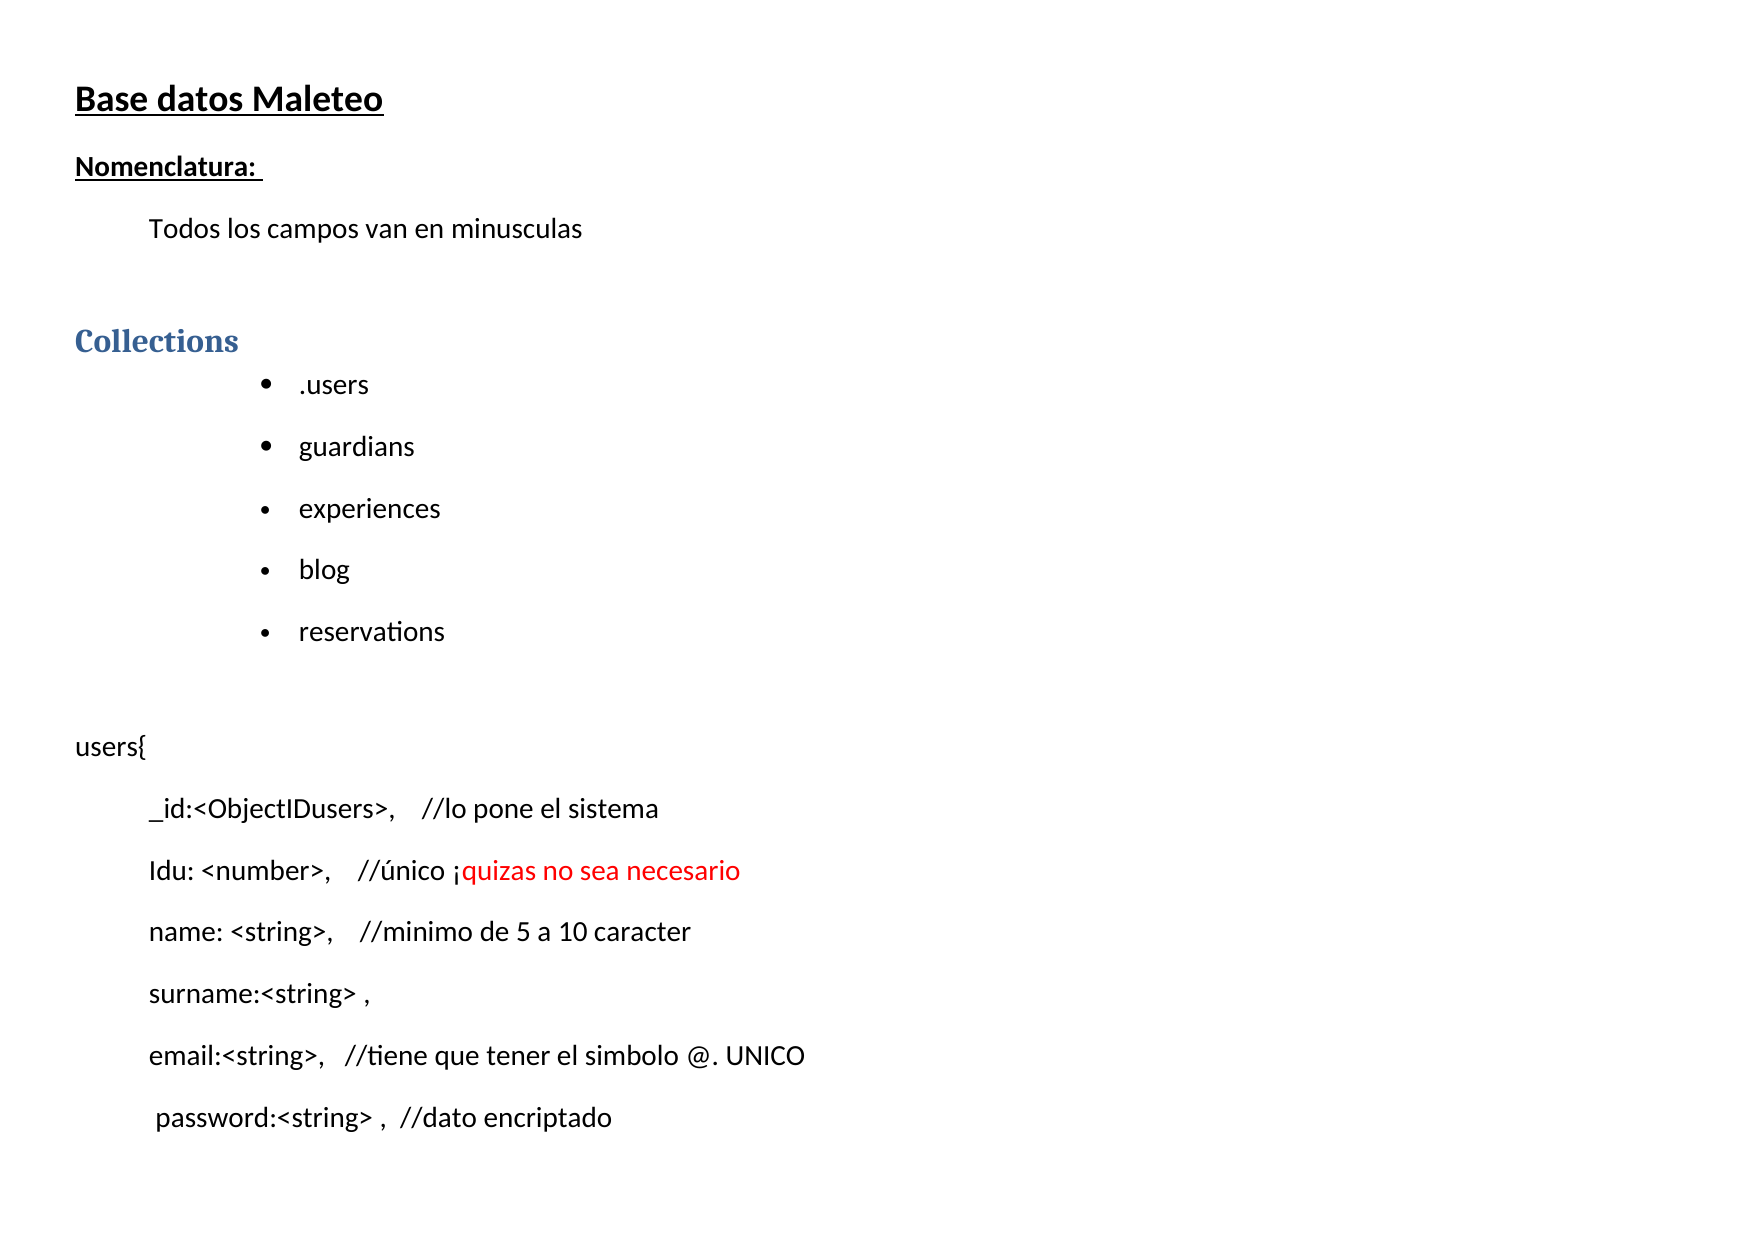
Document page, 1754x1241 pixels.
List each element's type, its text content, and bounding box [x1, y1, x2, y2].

list guardians [261, 428, 1679, 463]
text surname:<string> , [75, 975, 1679, 1011]
text Nomenclatura: [75, 148, 1679, 184]
text name: <string>, //minimo de 5 a 10 caracter [75, 913, 1679, 949]
list experiences [261, 490, 1679, 525]
list .users [261, 366, 1679, 402]
text _id:<ObjectIDusers>, //lo pone el sistema [75, 790, 1679, 825]
text password:<string> , //dato encriptado [75, 1099, 1679, 1134]
text Base datos Maleteo [75, 75, 1679, 121]
text users{ [75, 728, 1679, 764]
list blog [261, 551, 1679, 587]
text email:<string>, //tiene que tener el simbolo @. UNICO [75, 1037, 1679, 1072]
subtitle Collections [75, 322, 1679, 360]
list reservations [261, 613, 1679, 649]
text Idu: <number>, //único ¡quizas no sea necesario [75, 852, 1679, 887]
text Todos los campos van en minusculas [149, 210, 1679, 246]
